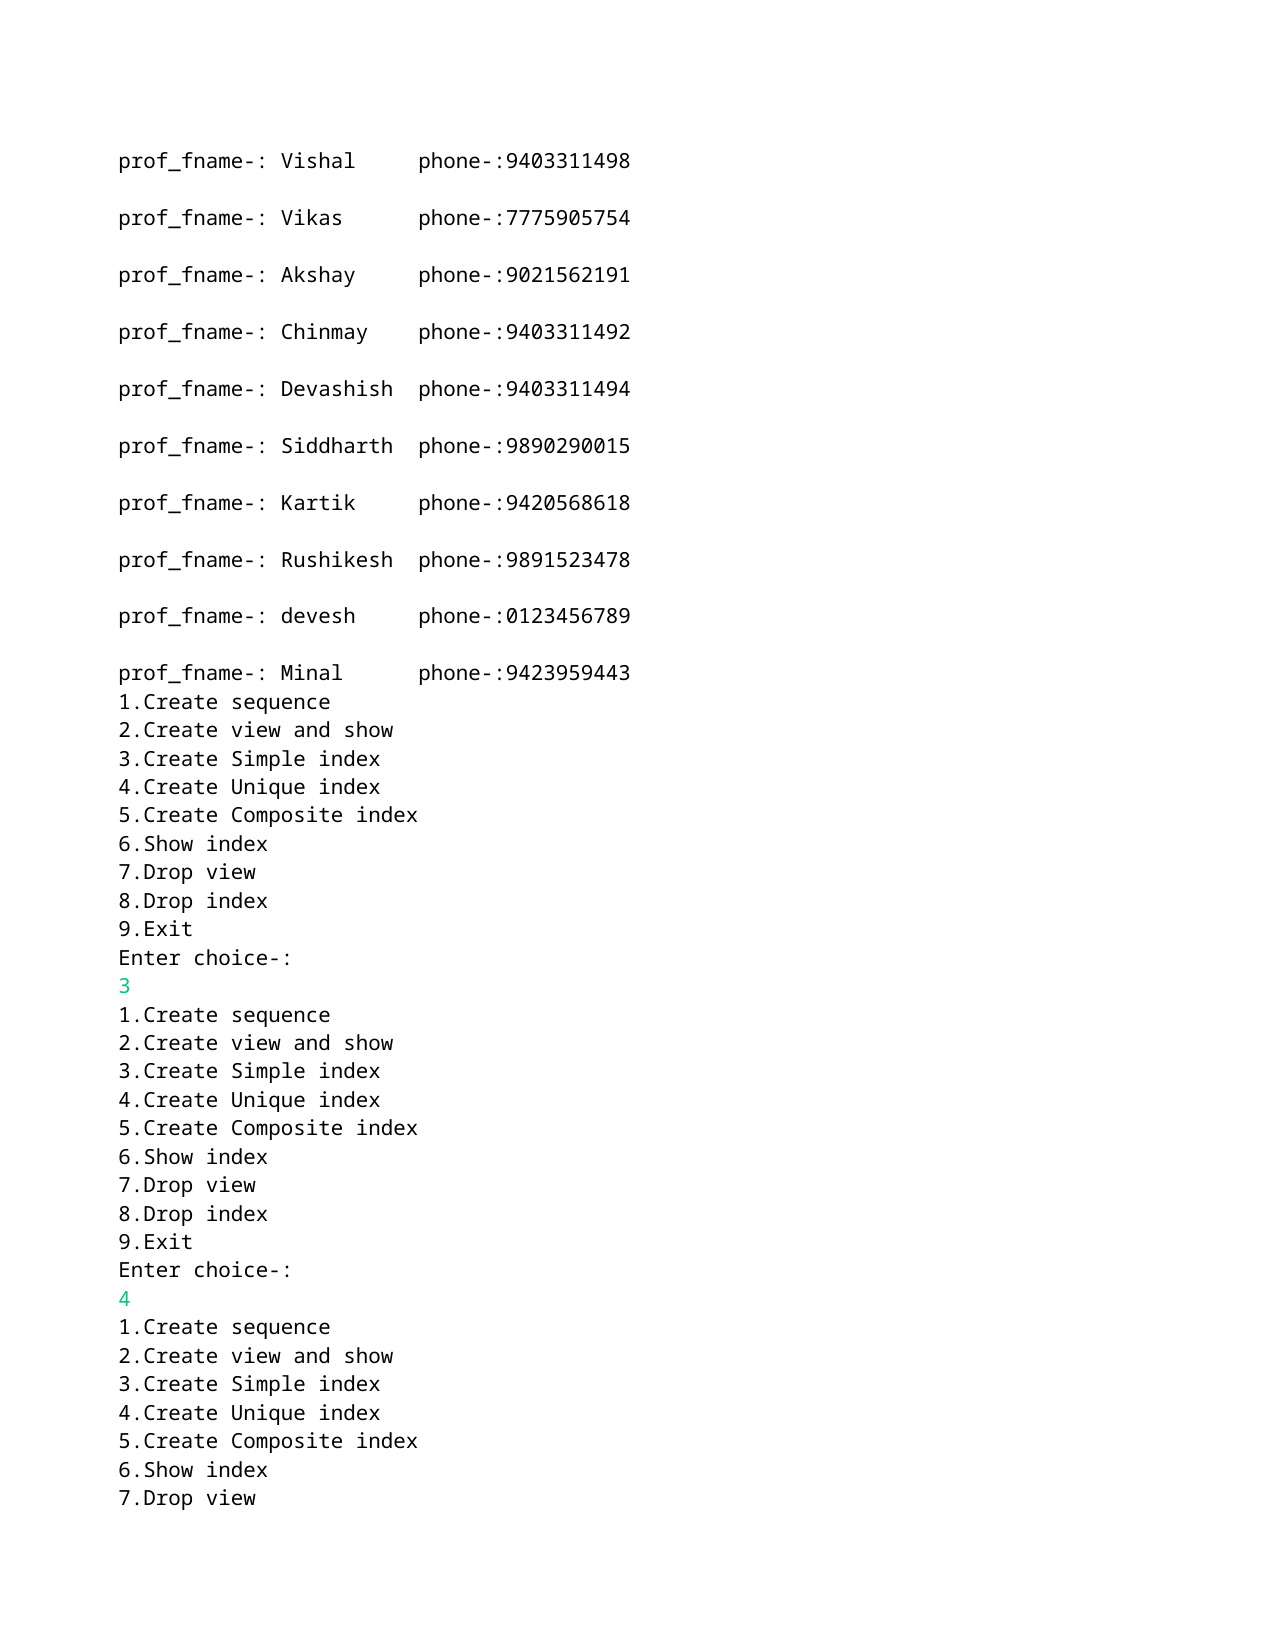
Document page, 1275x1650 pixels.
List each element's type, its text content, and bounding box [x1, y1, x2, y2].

text 4 [118, 1284, 1157, 1312]
text 6.Show index [118, 1455, 1157, 1483]
text prof_fname-: Siddharth phone-:9890290015 [118, 431, 1157, 459]
text 3.Create Simple index [118, 1369, 1157, 1398]
text 7.Drop view [118, 1170, 1157, 1199]
text 1.Create sequence [118, 1000, 1157, 1028]
text 3.Create Simple index [118, 744, 1157, 772]
text 4.Create Unique index [118, 772, 1157, 801]
text prof_fname-: Akshay phone-:9021562191 [118, 260, 1157, 289]
text 3 [118, 971, 1157, 1000]
text prof_fname-: Devashish phone-:9403311494 [118, 374, 1157, 402]
text 4.Create Unique index [118, 1398, 1157, 1426]
text prof_fname-: Vikas phone-:7775905754 [118, 203, 1157, 232]
text prof_fname-: Minal phone-:9423959443 [118, 658, 1157, 687]
text 5.Create Composite index [118, 1113, 1157, 1142]
text 2.Create view and show [118, 1028, 1157, 1057]
text 5.Create Composite index [118, 1426, 1157, 1455]
text 9.Exit [118, 1227, 1157, 1256]
text prof_fname-: Rushikesh phone-:9891523478 [118, 545, 1157, 573]
text prof_fname-: Kartik phone-:9420568618 [118, 488, 1157, 516]
text 8.Drop index [118, 886, 1157, 914]
text 4.Create Unique index [118, 1085, 1157, 1113]
text 2.Create view and show [118, 1341, 1157, 1369]
text Enter choice-: [118, 1256, 1157, 1284]
text 3.Create Simple index [118, 1057, 1157, 1085]
text prof_fname-: Vishal phone-:9403311498 [118, 147, 1157, 175]
text 5.Create Composite index [118, 801, 1157, 829]
text 6.Show index [118, 829, 1157, 857]
text 1.Create sequence [118, 1312, 1157, 1341]
text 7.Drop view [118, 857, 1157, 886]
text 2.Create view and show [118, 715, 1157, 744]
text prof_fname-: Chinmay phone-:9403311492 [118, 317, 1157, 346]
text Enter choice-: [118, 943, 1157, 971]
text 6.Show index [118, 1142, 1157, 1170]
text 9.Exit [118, 914, 1157, 943]
text 1.Create sequence [118, 687, 1157, 715]
text prof_fname-: devesh phone-:0123456789 [118, 602, 1157, 630]
text 7.Drop view [118, 1483, 1157, 1512]
text 8.Drop index [118, 1199, 1157, 1227]
